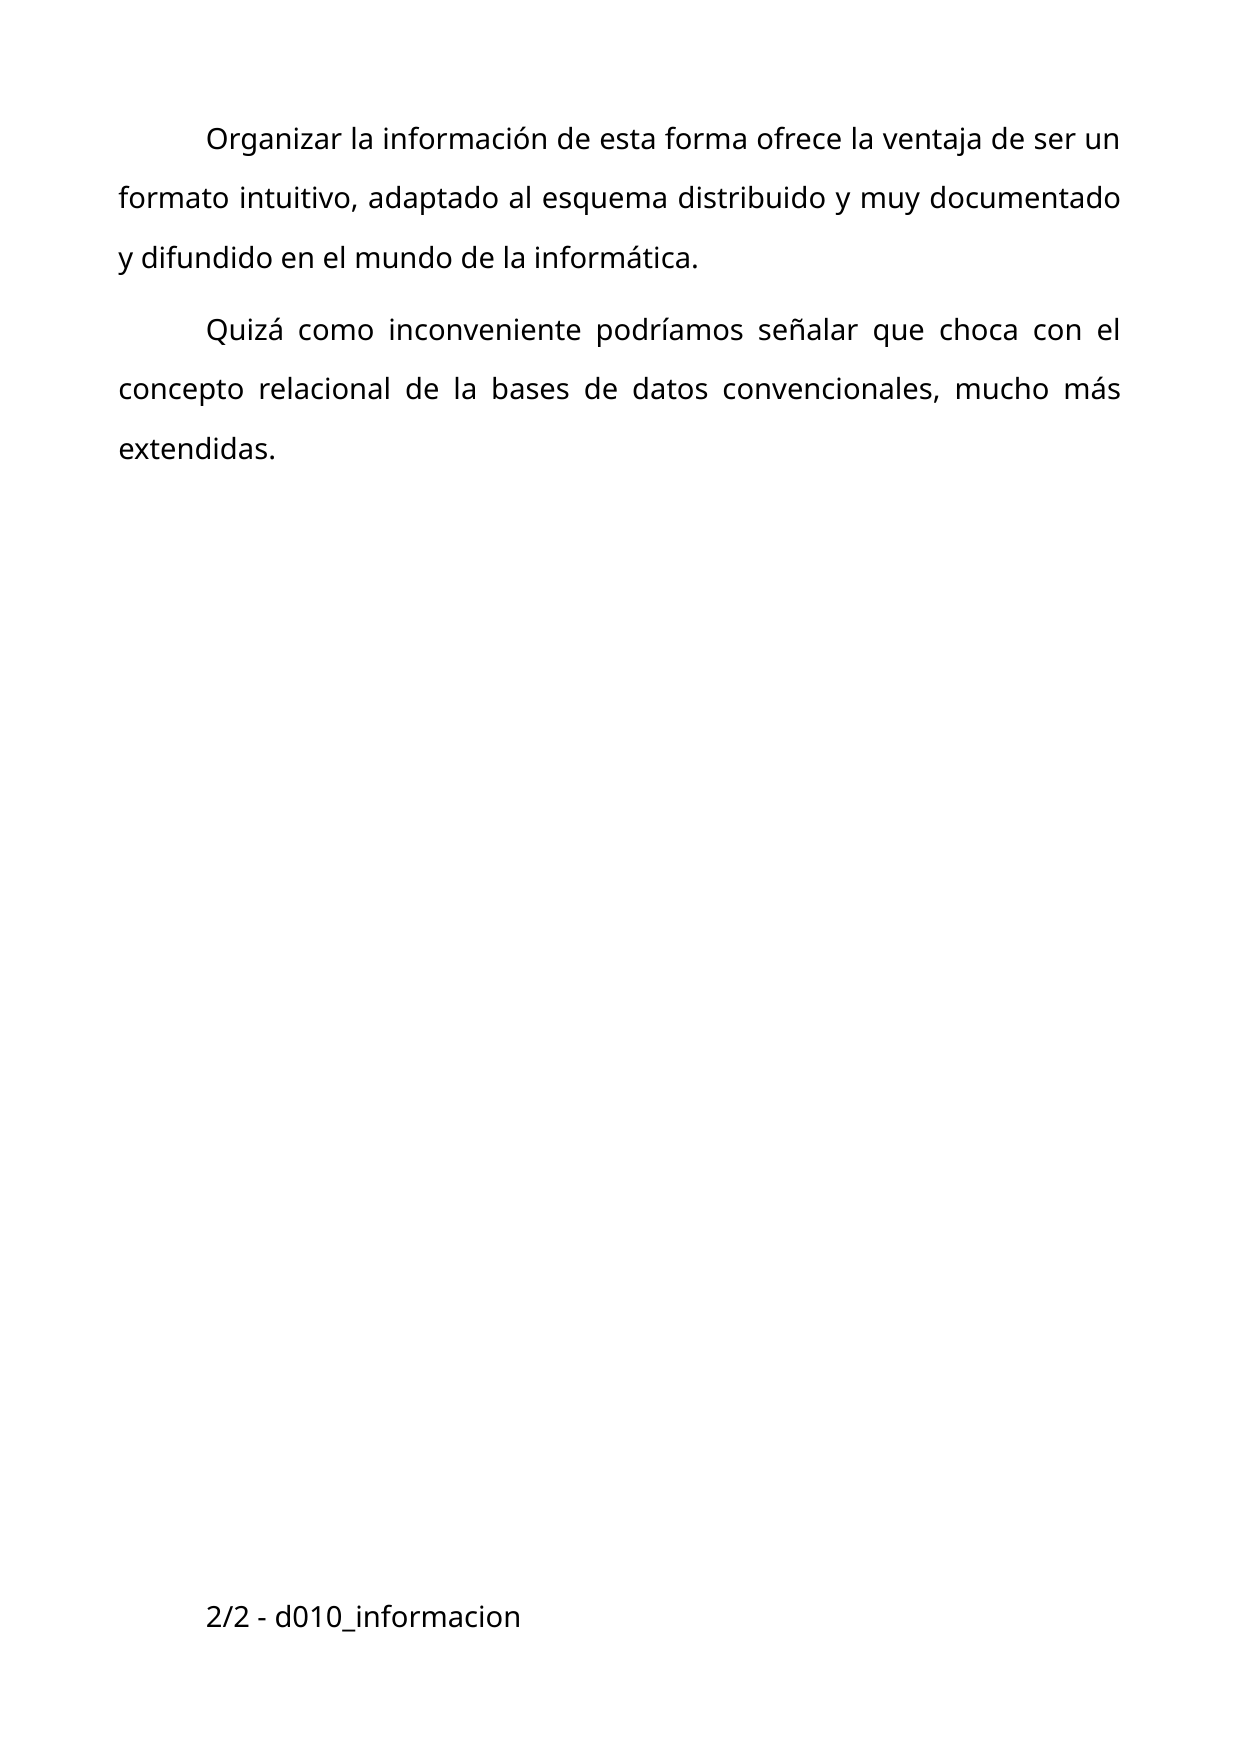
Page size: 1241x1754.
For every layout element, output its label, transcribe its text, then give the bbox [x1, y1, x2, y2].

text Organizar la información de esta forma ofrece la ventaja de ser un formato intuitivo, adaptado al esquema distribuido y muy documentado y difundido en el mundo de la informática. [118, 118, 1122, 277]
text Quizá como inconveniente podríamos señalar que choca con el concepto relacional de la bases de datos convencionales, mucho más extendidas. [118, 309, 1122, 468]
